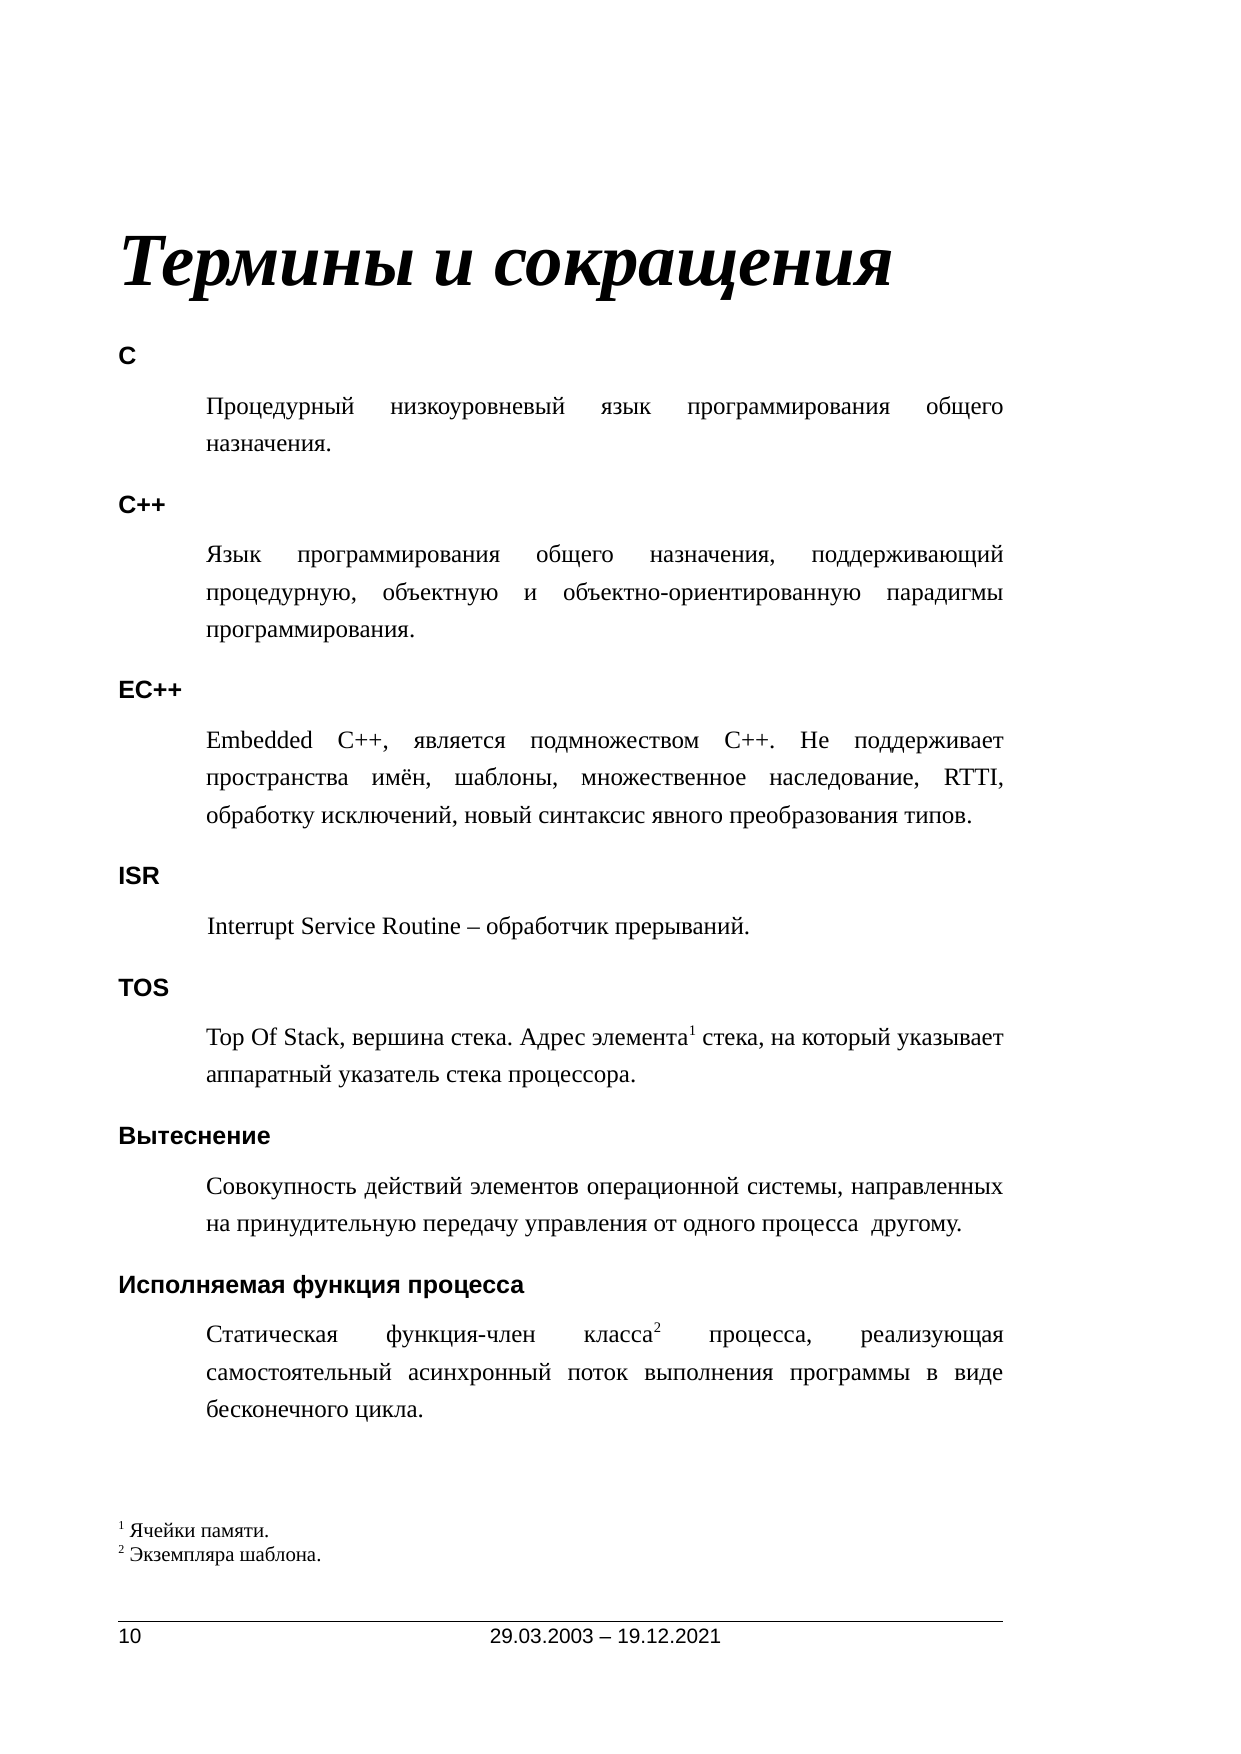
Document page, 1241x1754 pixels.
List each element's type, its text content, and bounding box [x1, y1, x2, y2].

text Экземпляра шаблона. [118, 1542, 1004, 1566]
text Ячейки памяти. [118, 1518, 1004, 1542]
text ISR [118, 861, 1004, 890]
text Статическая функция-член класса процесса, реализующая самостоятельный асинхронный поток выполнения программы в виде бесконечного цикла. [206, 1319, 1004, 1423]
text C++ [118, 489, 1004, 518]
text Термины и сокращения [118, 215, 1004, 303]
text Совокупность действий элементов операционной системы, направленных на принудительную передачу управления от одного процесса другому. [206, 1171, 1004, 1237]
text Язык программирования общего назначения, поддерживающий процедурную, объектную и объектно-ориентированную парадигмы программирования. [206, 539, 1004, 643]
text Top Of Stack, вершина стека. Адрес элемента стека, на который указывает аппаратный указатель стека процессора. [206, 1022, 1004, 1088]
text C [118, 341, 1004, 370]
text Embedded C++, является подмножеством С++. Не поддерживает пространства имён, шаблоны, множественное наследование, RTTI, обработку исключений, новый синтаксис явного преобразования типов. [206, 725, 1004, 828]
text EC++ [118, 675, 1004, 704]
text Исполняемая функция процесса [118, 1269, 1004, 1298]
text TOS [118, 972, 1004, 1001]
text Interrupt Service Routine – обработчик прерываний. [118, 911, 1004, 940]
text Вытеснение [118, 1121, 1004, 1150]
text Процедурный низкоуровневый язык программирования общего назначения. [206, 391, 1004, 457]
